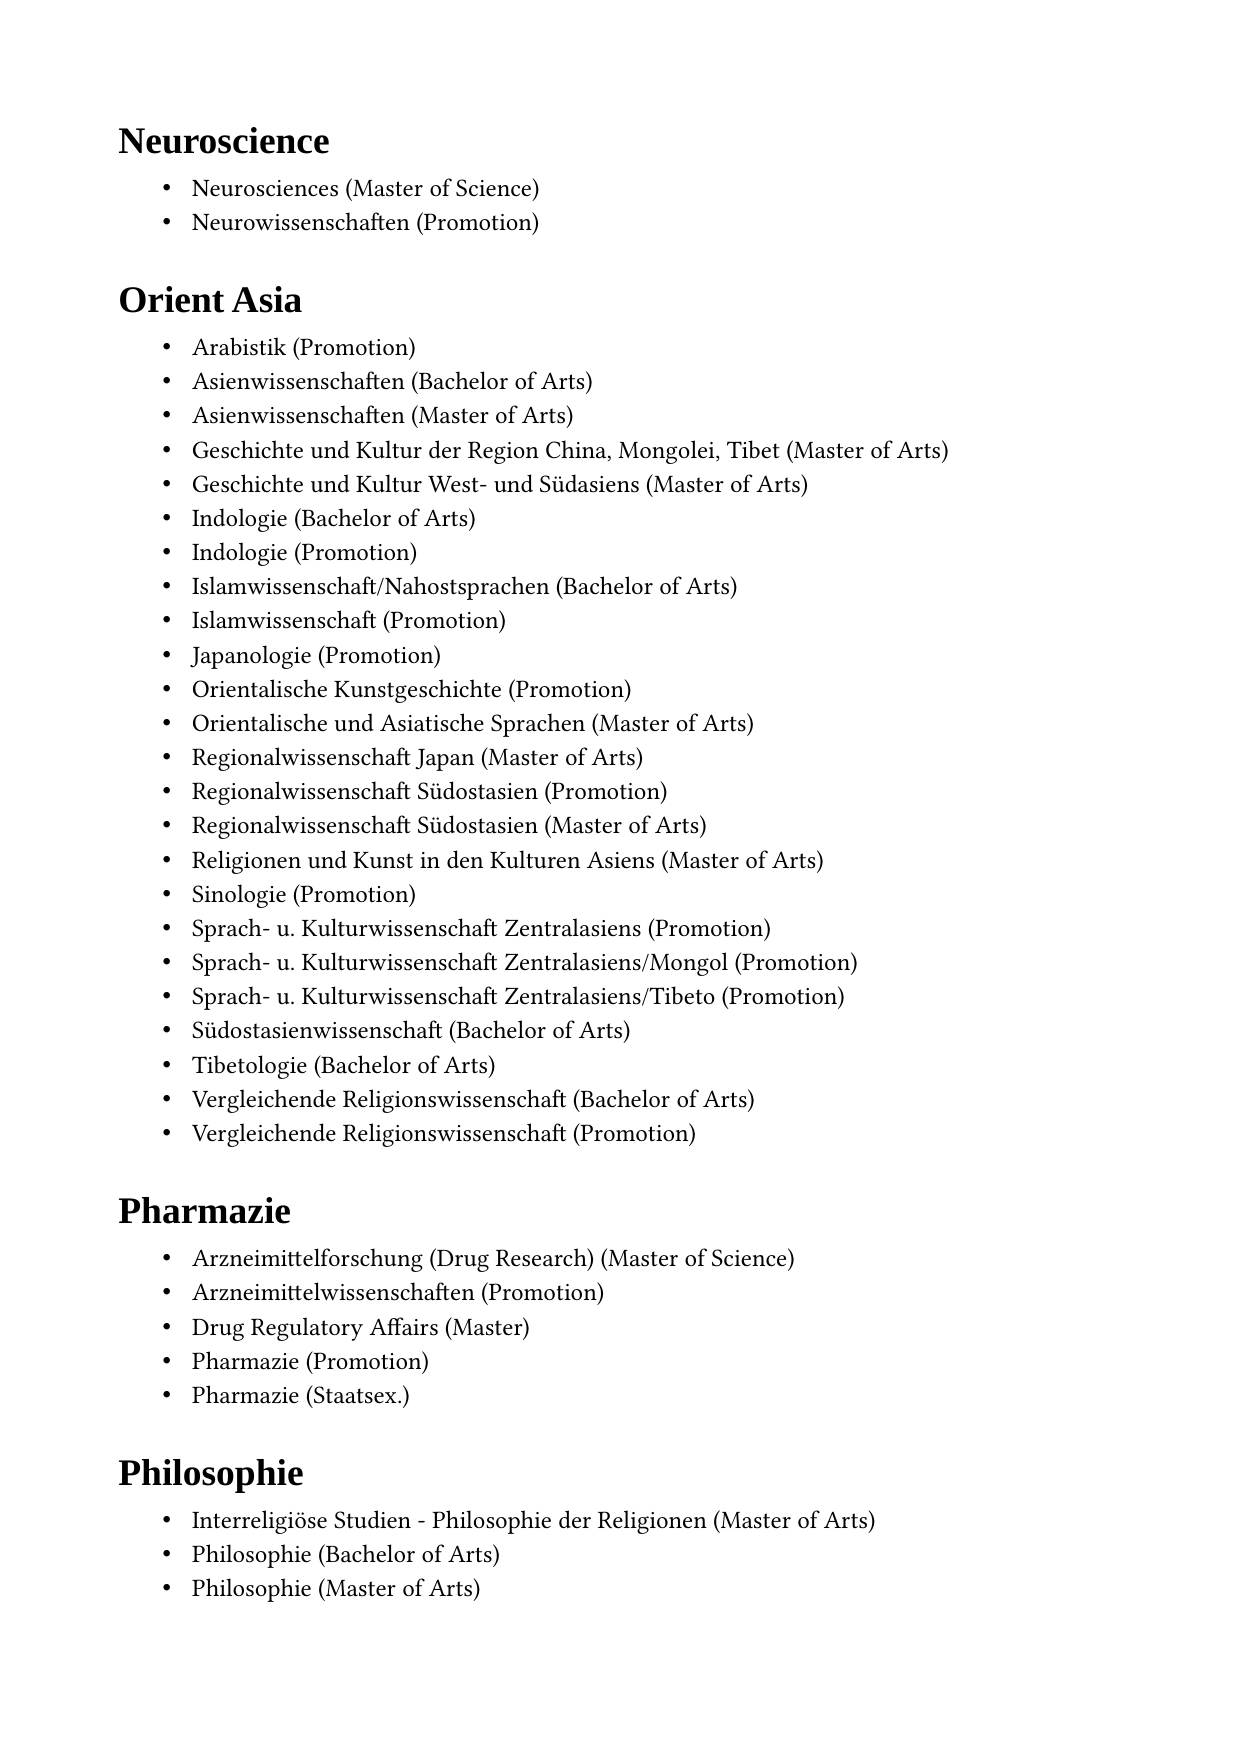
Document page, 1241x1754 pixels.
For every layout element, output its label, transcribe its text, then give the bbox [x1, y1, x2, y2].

list Orientalische und Asiatische Sprachen (Master of Arts) [162, 709, 1122, 737]
list Neurosciences (Master of Science) [162, 174, 1122, 202]
list Indologie (Promotion) [162, 538, 1122, 567]
list Regionalwissenschaft Südostasien (Master of Arts) [162, 811, 1122, 840]
list Orientalische Kunstgeschichte (Promotion) [162, 675, 1122, 703]
subtitle Orient Asia [118, 277, 1122, 321]
list Geschichte und Kultur der Region China, Mongolei, Tibet (Master of Arts) [162, 436, 1122, 464]
list Geschichte und Kultur West- und Südasiens (Master of Arts) [162, 470, 1122, 498]
list Arzneimittelwissenschaften (Promotion) [162, 1278, 1122, 1307]
list Interreligiöse Studien - Philosophie der Religionen (Master of Arts) [162, 1506, 1122, 1534]
list Religionen und Kunst in den Kulturen Asiens (Master of Arts) [162, 846, 1122, 874]
list Asienwissenschaften (Bachelor of Arts) [162, 367, 1122, 396]
list Pharmazie (Staatsex.) [162, 1381, 1122, 1409]
list Philosophie (Bachelor of Arts) [162, 1540, 1122, 1569]
list Sprach- u. Kulturwissenschaft Zentralasiens/Mongol (Promotion) [162, 948, 1122, 977]
list Vergleichende Religionswissenschaft (Promotion) [162, 1119, 1122, 1147]
list Neurowissenschaften (Promotion) [162, 208, 1122, 236]
list Arabistik (Promotion) [162, 333, 1122, 362]
list Japanologie (Promotion) [162, 641, 1122, 669]
list Vergleichende Religionswissenschaft (Bachelor of Arts) [162, 1085, 1122, 1113]
subtitle Philosophie [118, 1450, 1122, 1493]
list Sinologie (Promotion) [162, 880, 1122, 908]
list Asienwissenschaften (Master of Arts) [162, 401, 1122, 430]
list Sprach- u. Kulturwissenschaft Zentralasiens (Promotion) [162, 914, 1122, 942]
list Drug Regulatory Affairs (Master) [162, 1312, 1122, 1341]
list Pharmazie (Promotion) [162, 1347, 1122, 1375]
list Regionalwissenschaft Südostasien (Promotion) [162, 777, 1122, 806]
list Arzneimittelforschung (Drug Research) (Master of Science) [162, 1244, 1122, 1273]
list Sprach- u. Kulturwissenschaft Zentralasiens/Tibeto (Promotion) [162, 982, 1122, 1011]
list Tibetologie (Bachelor of Arts) [162, 1051, 1122, 1079]
list Indologie (Bachelor of Arts) [162, 504, 1122, 532]
list Philosophie (Master of Arts) [162, 1574, 1122, 1603]
list Südostasienwissenschaft (Bachelor of Arts) [162, 1016, 1122, 1045]
subtitle Neuroscience [118, 118, 1122, 161]
subtitle Pharmazie [118, 1188, 1122, 1232]
list Islamwissenschaft (Promotion) [162, 606, 1122, 635]
list Regionalwissenschaft Japan (Master of Arts) [162, 743, 1122, 772]
list Islamwissenschaft/Nahostsprachen (Bachelor of Arts) [162, 572, 1122, 601]
